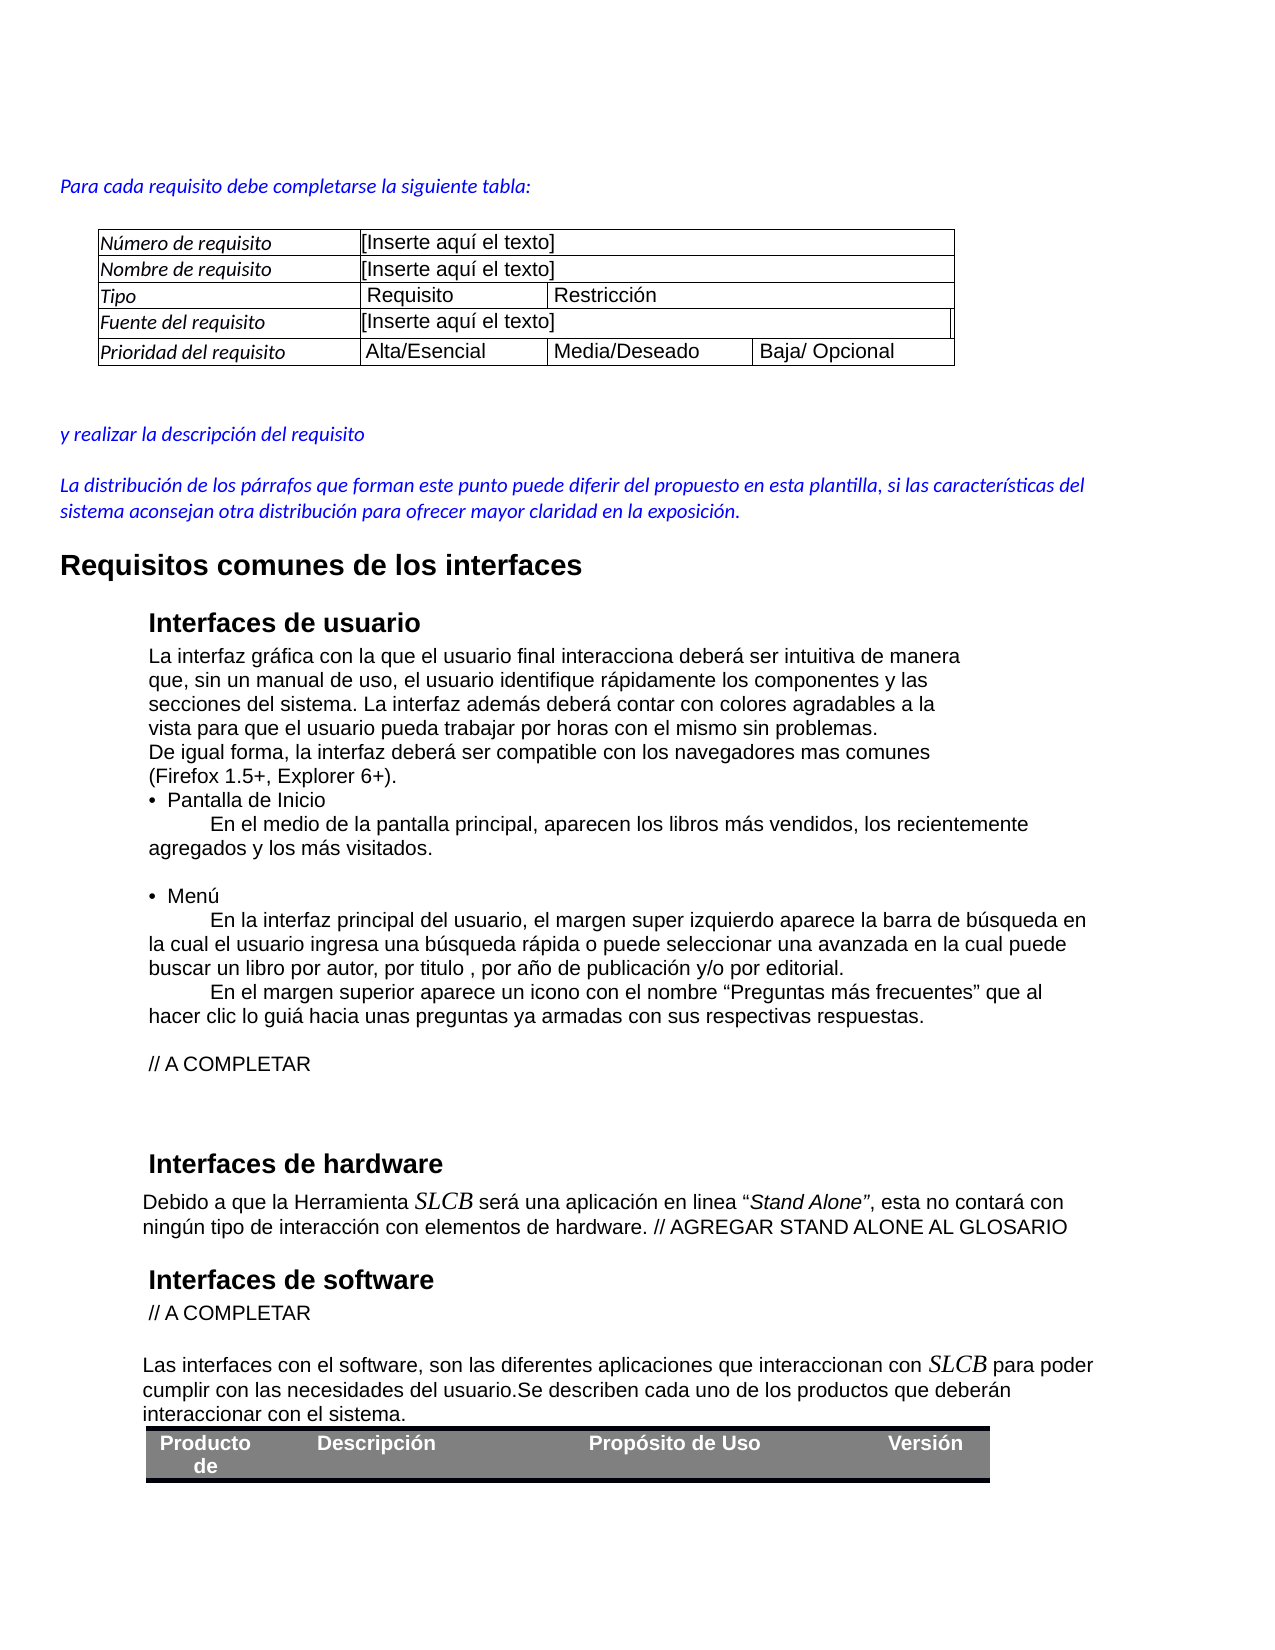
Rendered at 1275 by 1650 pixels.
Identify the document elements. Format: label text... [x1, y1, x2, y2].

text • Menú [148, 884, 1098, 908]
table_cell [Inserte aquí el texto] [361, 309, 950, 338]
table_cell Baja/ Opcional [753, 339, 954, 364]
text De igual forma, la interfaz deberá ser compatible con los navegadores mas comunes [148, 740, 1098, 764]
text • Pantalla de Inicio [148, 788, 1098, 812]
text Debido a que la Herramienta SLCB será una aplicación en linea “Stand Alone”, esta no contará con ningún tipo de interacción con elementos de hardware. // AGREGAR STAND ALONE AL GLOSARIO [142, 1186, 1098, 1239]
table_header [Inserte aquí el texto] [361, 230, 954, 255]
text secciones del sistema. La interfaz además deberá contar con colores agradables a la [148, 692, 1098, 716]
table_cell Prioridad del requisito [99, 339, 360, 364]
text que, sin un manual de uso, el usuario identifique rápidamente los componentes y las [148, 668, 1098, 692]
table_cell Media/Deseado [548, 339, 752, 364]
text vista para que el usuario pueda trabajar por horas con el mismo sin problemas. [148, 716, 1098, 740]
subtitle Requisitos comunes de los interfaces [60, 548, 1098, 582]
table_cell Nombre de requisito [99, 256, 360, 282]
text y realizar la descripción del requisito [60, 422, 1098, 447]
subtitle Interfaces de software [148, 1264, 1098, 1295]
table_cell Restricción [548, 283, 954, 308]
subtitle Interfaces de hardware [148, 1148, 1098, 1180]
table_header Propósito de Uso [489, 1431, 861, 1478]
text // A COMPLETAR [148, 1052, 1098, 1076]
text La interfaz gráfica con la que el usuario final interacciona deberá ser intuitiva de manera [148, 644, 1098, 668]
table_cell Requisito [361, 283, 547, 308]
table_cell Fuente del requisito [99, 309, 360, 338]
table_header Descripción [264, 1431, 489, 1478]
text Para cada requisito debe completarse la siguiente tabla: [60, 173, 1098, 198]
text En el medio de la pantalla principal, aparecen los libros más vendidos, los recientemente agregados y los más visitados. [148, 812, 1098, 860]
text (Firefox 1.5+, Explorer 6+). [148, 764, 1098, 788]
text Las interfaces con el software, son las diferentes aplicaciones que interaccionan con SLCB para poder cumplir con las necesidades del usuario.Se describen cada uno de los productos que deberán interaccionar con el sistema. [142, 1349, 1098, 1426]
table_cell Tipo [99, 283, 360, 308]
table_header Versión [861, 1431, 990, 1478]
text En la interfaz principal del usuario, el margen super izquierdo aparece la barra de búsqueda en la cual el usuario ingresa una búsqueda rápida o puede seleccionar una avanzada en la cual puede buscar un libro por autor, por titulo , por año de publicación y/o por editorial. [148, 908, 1098, 980]
table_cell [Inserte aquí el texto] [361, 256, 954, 282]
table_header Número de requisito [99, 230, 360, 255]
text La distribución de los párrafos que forman este punto puede diferir del propuesto en esta plantilla, si las características del sistema aconsejan otra distribución para ofrecer mayor claridad en la exposición. [60, 472, 1098, 523]
table_cell Alta/Esencial [361, 339, 547, 364]
text En el margen superior aparece un icono con el nombre “Preguntas más frecuentes” que al hacer clic lo guiá hacia unas preguntas ya armadas con sus respectivas respuestas. [148, 980, 1098, 1028]
table_header Producto de [146, 1431, 264, 1478]
subtitle Interfaces de usuario [148, 607, 1098, 638]
text // A COMPLETAR [148, 1301, 1098, 1325]
